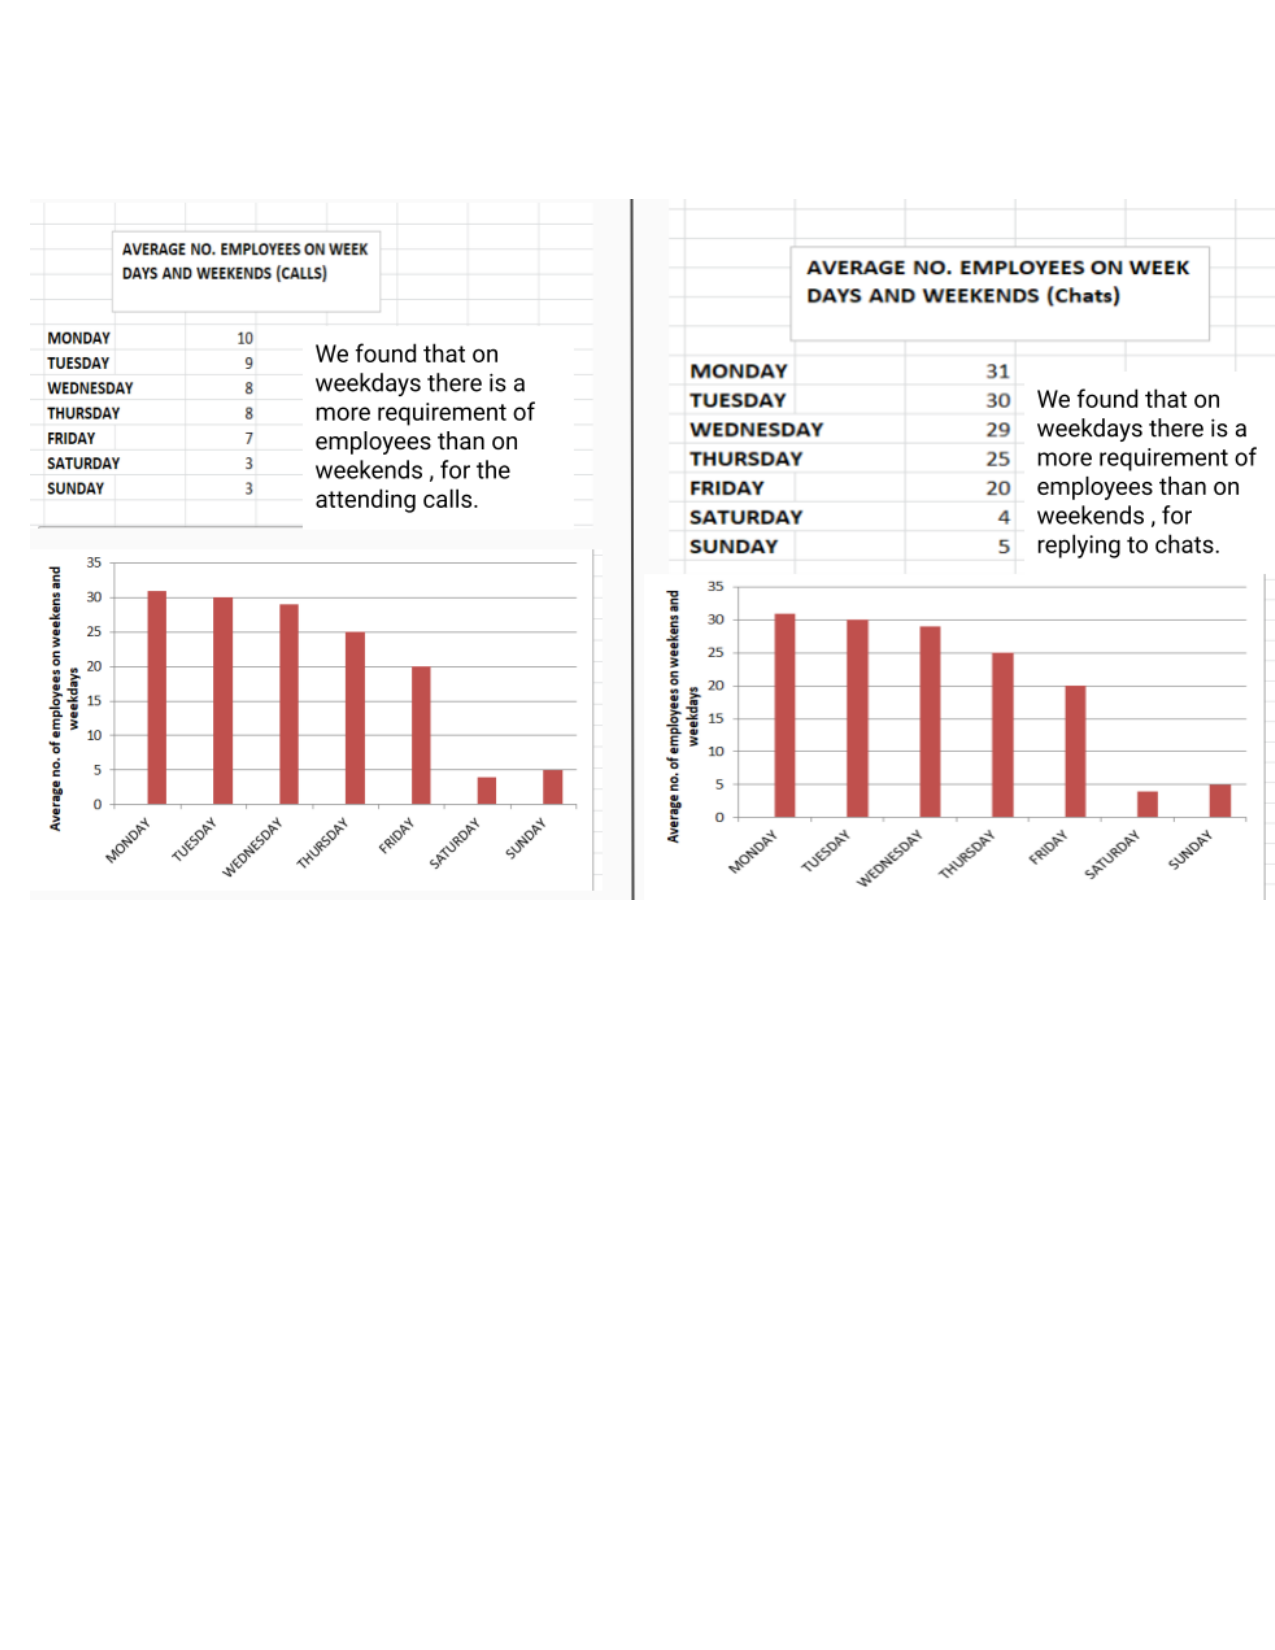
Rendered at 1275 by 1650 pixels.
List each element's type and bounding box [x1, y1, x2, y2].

picture [30, 199, 1275, 900]
